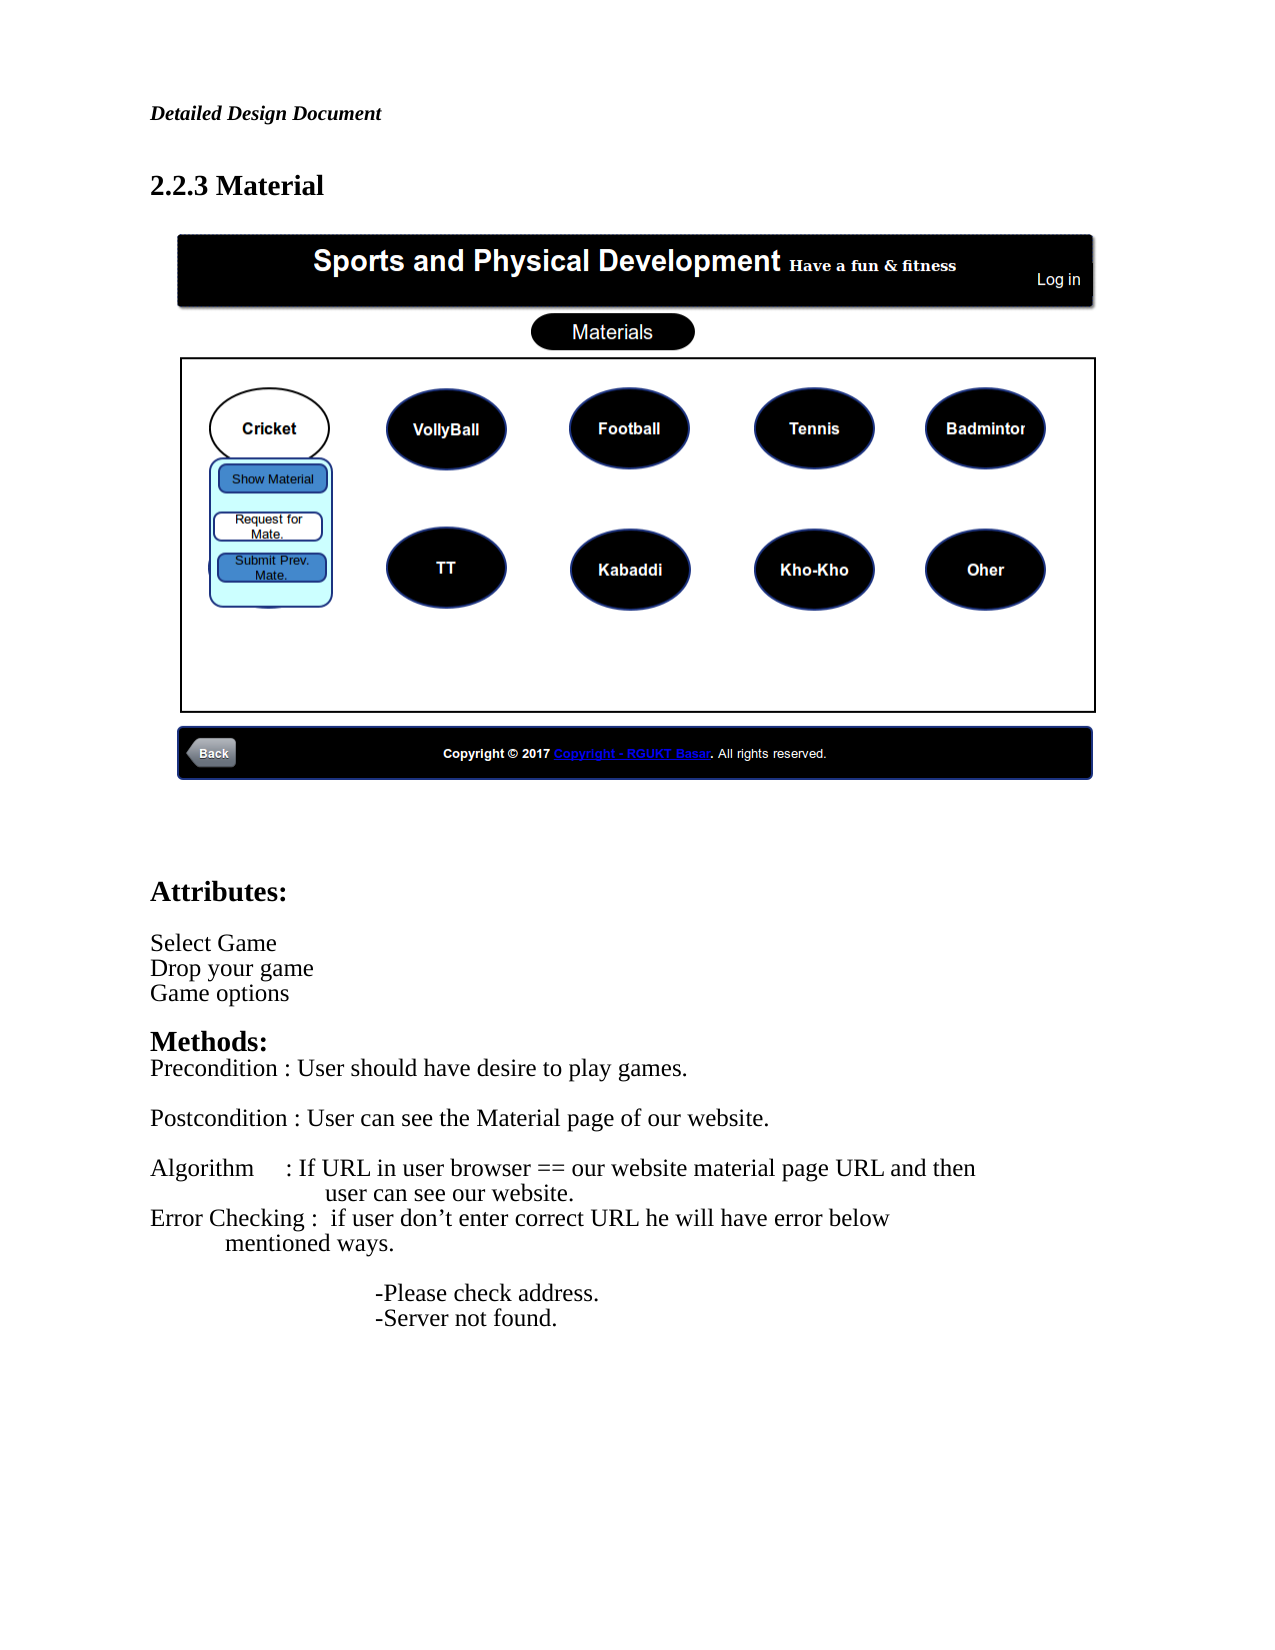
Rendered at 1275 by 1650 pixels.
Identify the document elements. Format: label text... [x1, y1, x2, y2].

text Postcondition : User can see the Material page of our website. [150, 1106, 1125, 1131]
text -Server not found. [150, 1306, 1125, 1331]
text Select Game [150, 931, 1125, 956]
text 2.2.3 Material [150, 175, 1125, 200]
text Attributes: [150, 881, 1125, 906]
text Drop your game [150, 956, 1125, 981]
text Precondition : User should have desire to play games. [150, 1056, 1125, 1081]
text -Please check address. [150, 1281, 1125, 1306]
picture [150, 225, 1125, 782]
text user can see our website. [150, 1181, 1125, 1206]
text Algorithm : If URL in user browser == our website material page URL and then [150, 1156, 1125, 1181]
text Game options [150, 981, 1125, 1006]
text Methods: [150, 1031, 1125, 1056]
text Error Checking : if user don’t enter correct URL he will have error below mentioned ways. [150, 1206, 1125, 1256]
